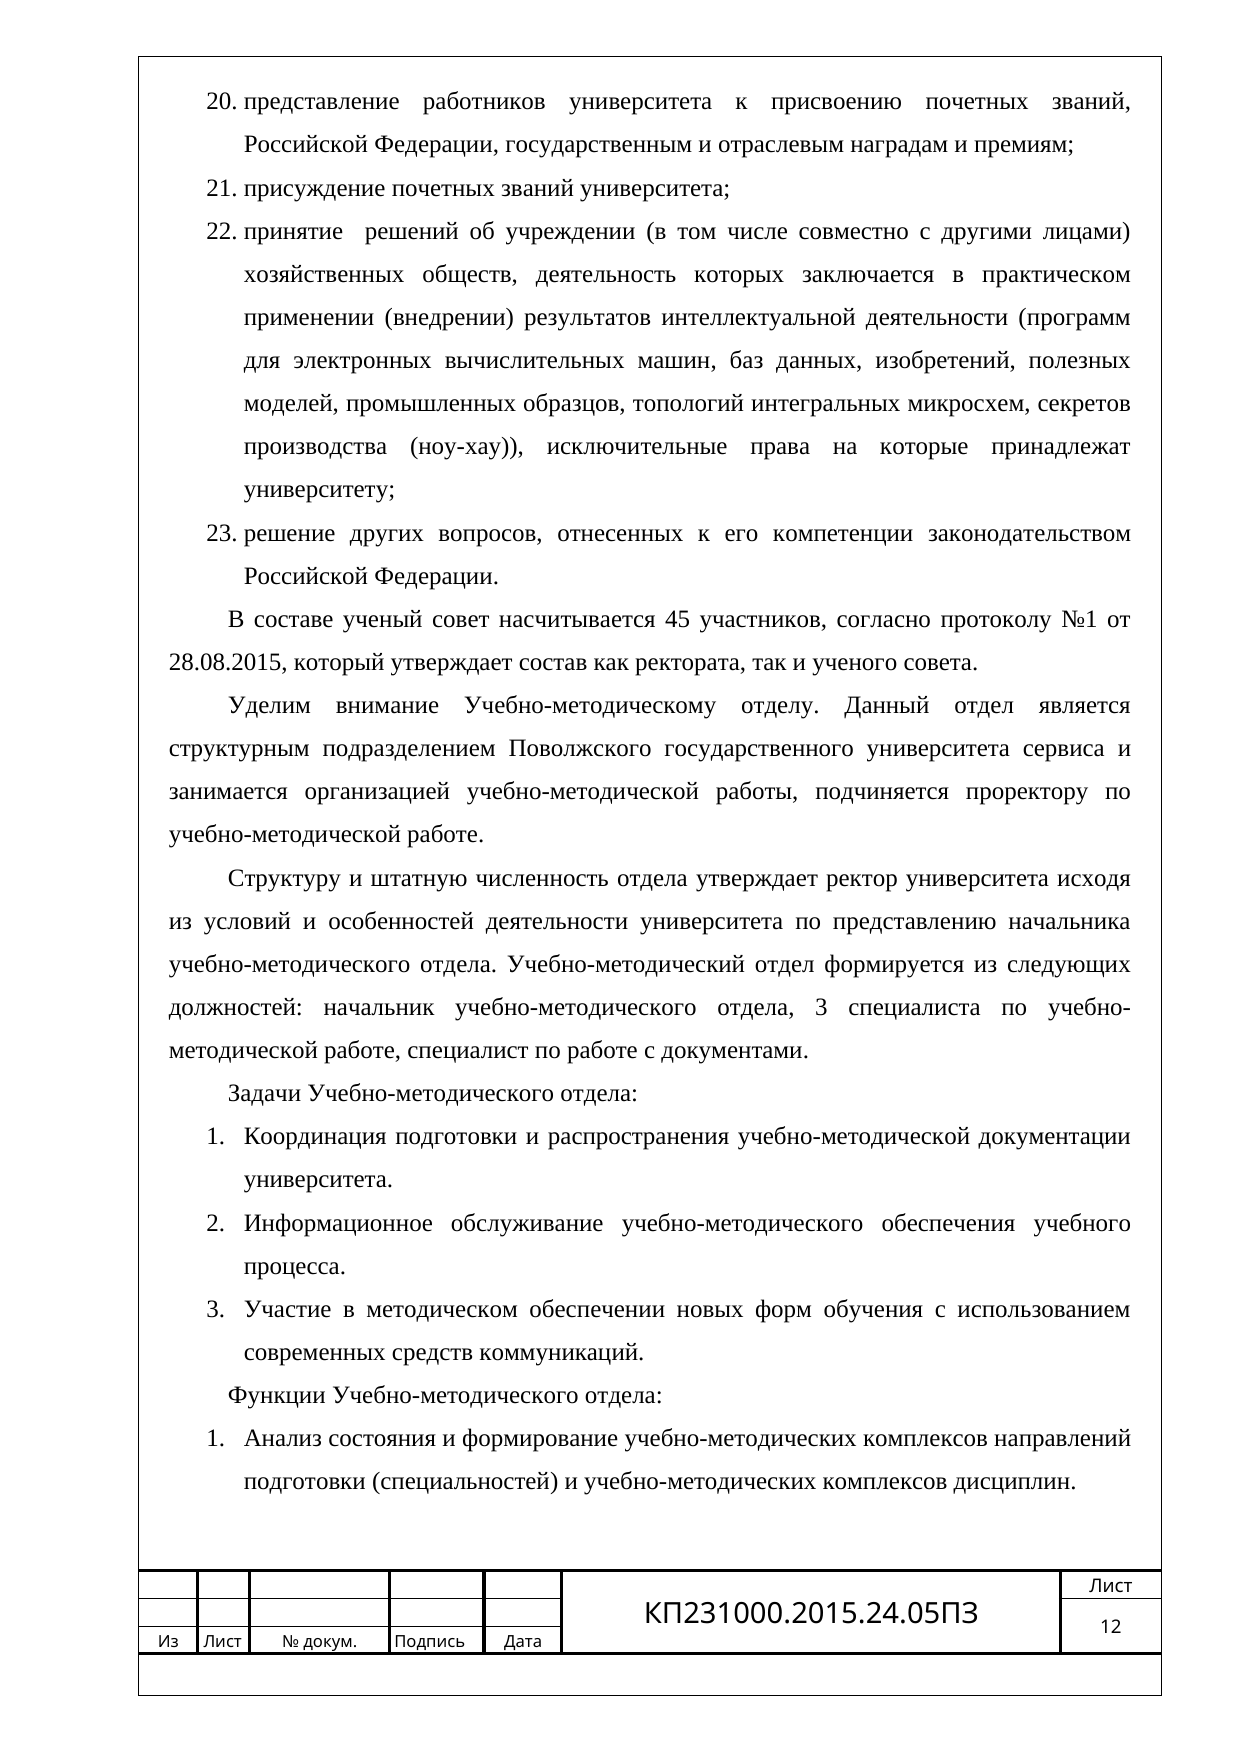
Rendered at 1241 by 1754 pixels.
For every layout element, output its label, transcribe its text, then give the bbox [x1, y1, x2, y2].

list Участие в методическом обеспечении новых форм обучения с использованием современных средств коммуникаций. [206, 1294, 1132, 1366]
list решение других вопросов, отнесенных к его компетенции законодательством Российской Федерации. [206, 518, 1132, 589]
list представление работников университета к присвоению почетных званий, Российской Федерации, государственным и отраслевым наградам и премиям; [206, 86, 1132, 158]
list Координация подготовки и распространения учебно-методической документации университета. [206, 1121, 1132, 1193]
list Анализ состояния и формирование учебно-методических комплексов направлений подготовки (специальностей) и учебно-методических комплексов дисциплин. [206, 1423, 1132, 1495]
list присуждение почетных званий университета; [206, 173, 1132, 201]
text Структуру и штатную численность отдела утверждает ректор университета исходя из условий и особенностей деятельности университета по представлению начальника учебно-методического отдела. Учебно-методический отдел формируется из следующих должностей: начальник учебно-методического отдела, 3 специалиста по учебно-методической работе, специалист по работе с документами. [168, 863, 1132, 1064]
text Уделим внимание Учебно-методическому отделу. Данный отдел является структурным подразделением Поволжского государственного университета сервиса и занимается организацией учебно-методической работы, подчиняется проректору по учебно-методической работе. [168, 690, 1132, 848]
text Функции Учебно-методического отдела: [168, 1380, 1132, 1409]
list принятие решений об учреждении (в том числе совместно с другими лицами) хозяйственных обществ, деятельность которых заключается в практическом применении (внедрении) результатов интеллектуальной деятельности (программ для электронных вычислительных машин, баз данных, изобретений, полезных моделей, промышленных образцов, топологий интегральных микросхем, секретов производства (ноу-хау)), исключительные права на которые принадлежат университету; [206, 216, 1132, 503]
text Задачи Учебно-методического отдела: [168, 1078, 1132, 1107]
text В составе ученый совет насчитывается 45 участников, согласно протоколу №1 от 28.08.2015, который утверждает состав как ректората, так и ученого совета. [168, 604, 1132, 676]
list Информационное обслуживание учебно-методического обеспечения учебного процесса. [206, 1208, 1132, 1279]
